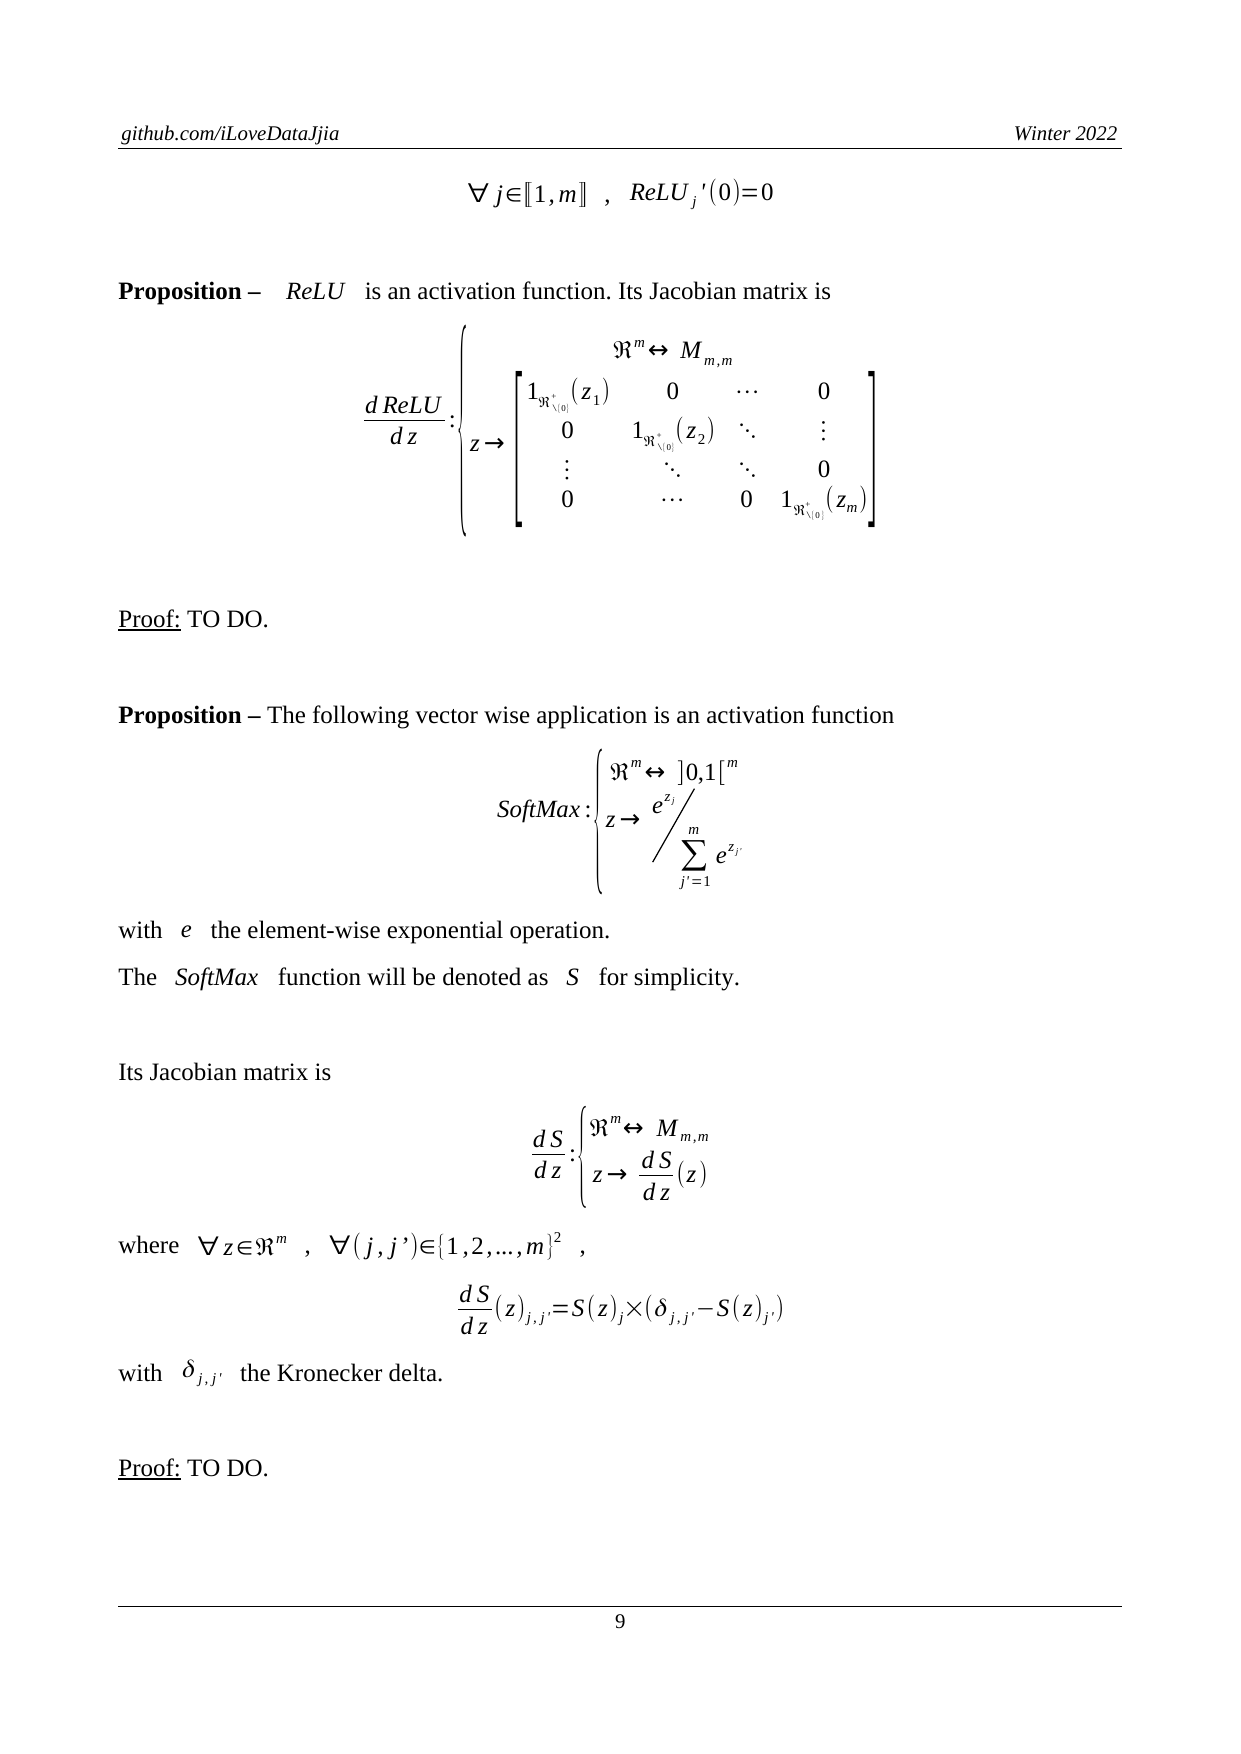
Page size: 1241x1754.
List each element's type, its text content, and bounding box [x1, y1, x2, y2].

text Its Jacobian matrix is [118, 1057, 1122, 1086]
text Proof: TO DO. [118, 604, 1122, 633]
text Proof: TO DO. [118, 1453, 1122, 1482]
text , [118, 178, 1122, 210]
text Thefunction will be denoted asfor simplicity. [118, 962, 1122, 991]
text Proposition – The following vector wise application is an activation function [118, 700, 1122, 728]
text where,, [118, 1229, 1122, 1262]
text Proposition – is an activation function. Its Jacobian matrix is [118, 276, 1122, 305]
text withthe element-wise exponential operation. [118, 915, 1122, 943]
text withthe Kronecker delta. [118, 1358, 1122, 1387]
